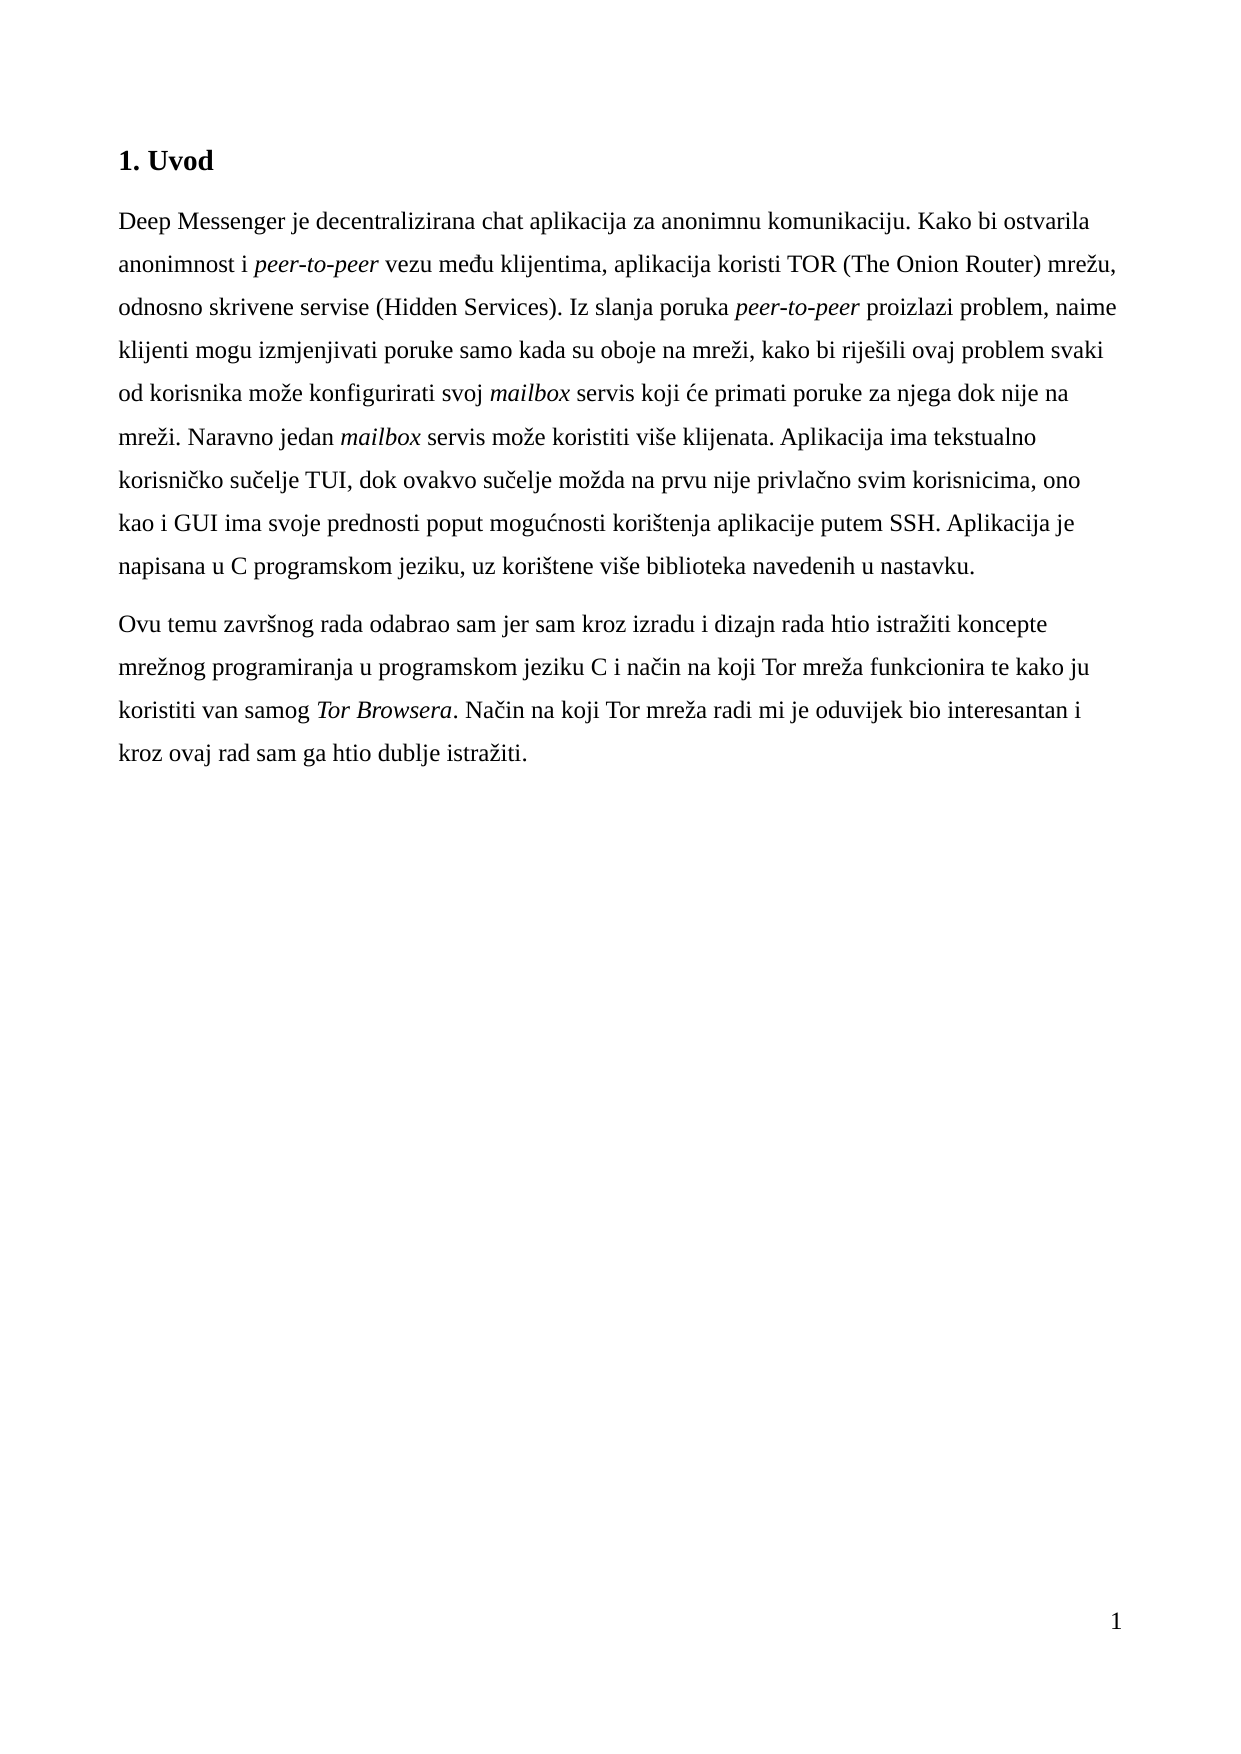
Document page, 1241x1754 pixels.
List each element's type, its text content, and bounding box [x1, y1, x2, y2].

text Deep Messenger je decentralizirana chat aplikacija za anonimnu komunikaciju. Kako bi ostvarila anonimnost i peer-to-peer vezu među klijentima, aplikacija koristi TOR (The Onion Router) mrežu, odnosno skrivene servise (Hidden Services). Iz slanja poruka peer-to-peer proizlazi problem, naime klijenti mogu izmjenjivati poruke samo kada su oboje na mreži, kako bi riješili ovaj problem svaki od korisnika može konfigurirati svoj mailbox servis koji će primati poruke za njega dok nije na mreži. Naravno jedan mailbox servis može koristiti više klijenata. Aplikacija ima tekstualno korisničko sučelje TUI, dok ovakvo sučelje možda na prvu nije privlačno svim korisnicima, ono kao i GUI ima svoje prednosti poput mogućnosti korištenja aplikacije putem SSH. Aplikacija je napisana u C programskom jeziku, uz korištene više biblioteka navedenih u nastavku. [118, 206, 1122, 580]
text Ovu temu završnog rada odabrao sam jer sam kroz izradu i dizajn rada htio istražiti koncepte mrežnog programiranja u programskom jeziku C i način na koji Tor mreža funkcionira te kako ju koristiti van samog Tor Browsera. Način na koji Tor mreža radi mi je oduvijek bio interesantan i kroz ovaj rad sam ga htio dublje istražiti. [118, 609, 1122, 767]
subtitle Uvod [118, 143, 1122, 177]
